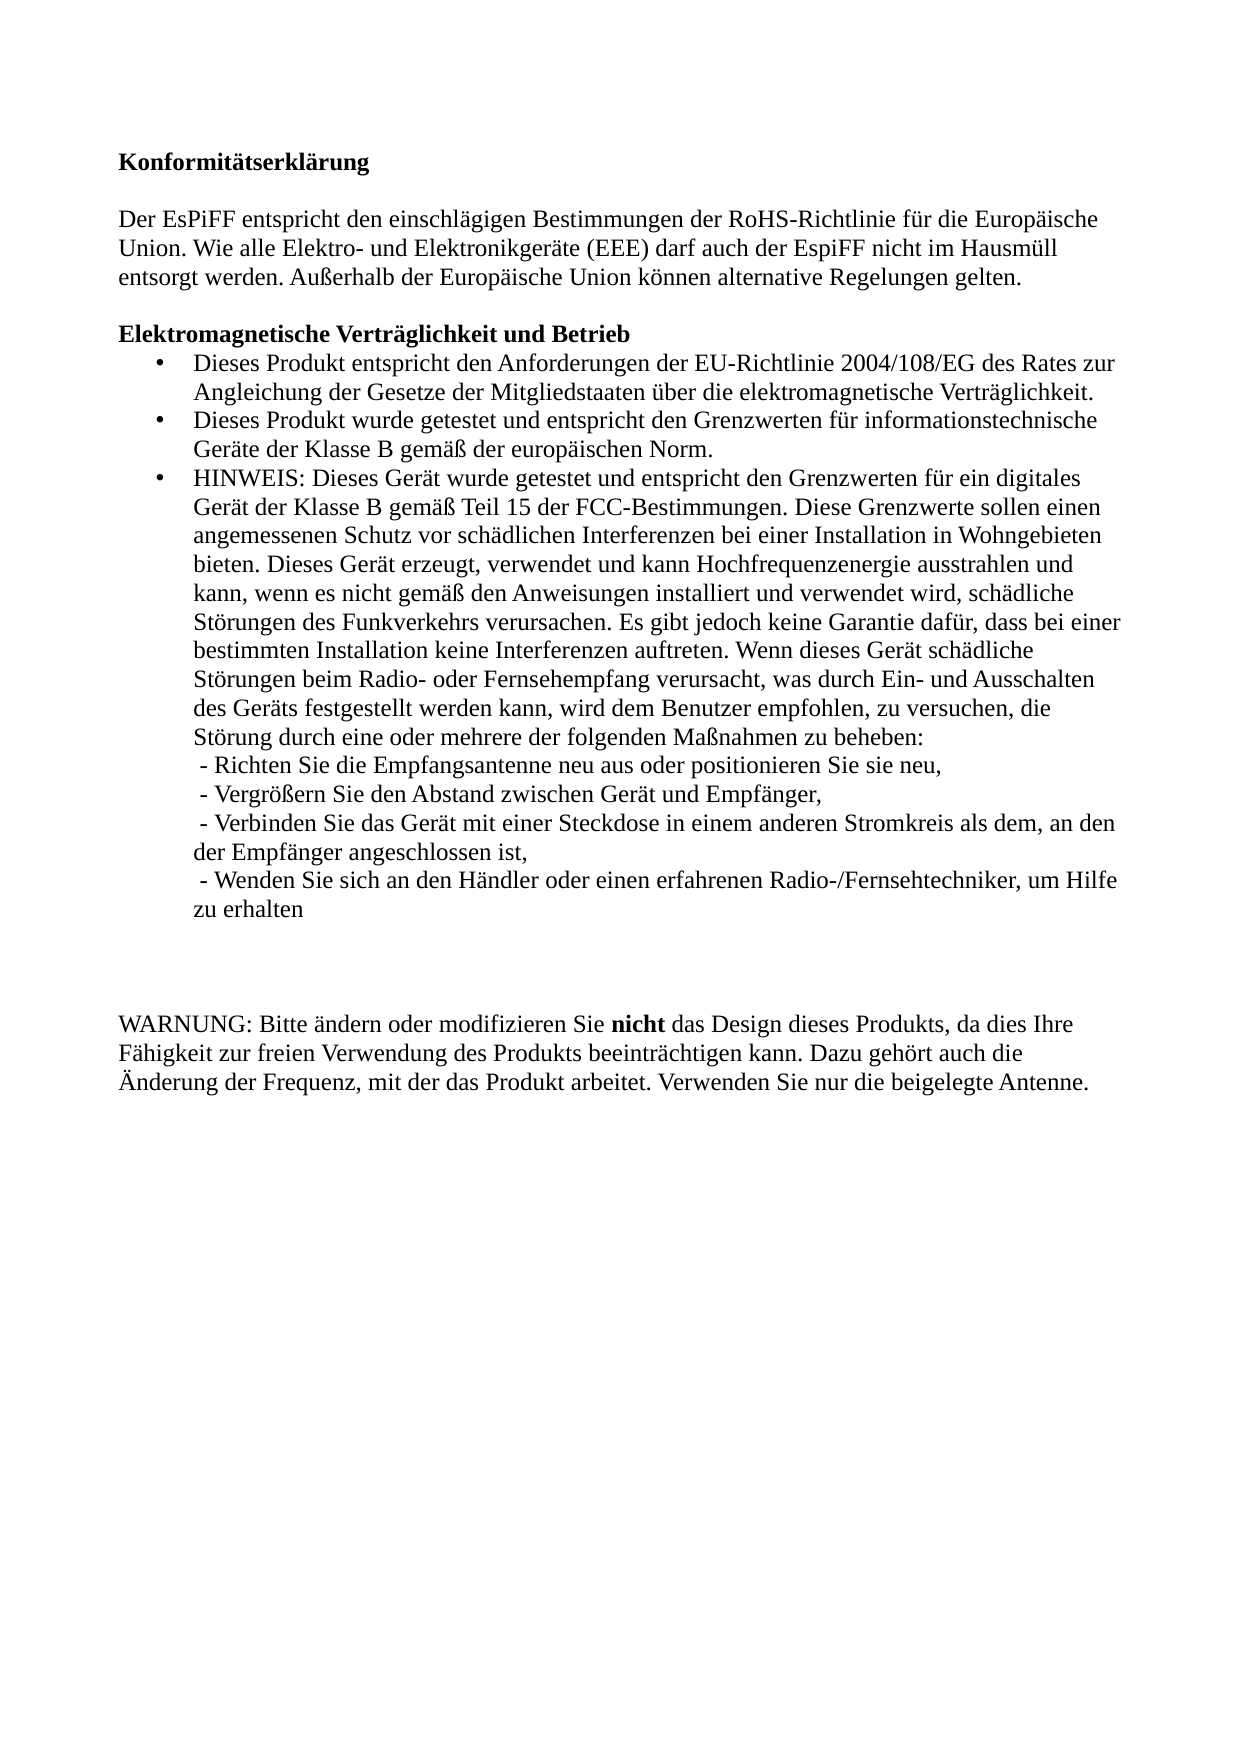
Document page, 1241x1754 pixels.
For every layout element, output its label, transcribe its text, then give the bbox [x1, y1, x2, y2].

list - Wenden Sie sich an den Händler oder einen erfahrenen Radio-/Fernsehtechniker, um Hilfe zu erhalten [156, 866, 1122, 923]
list Dieses Produkt entspricht den Anforderungen der EU-Richtlinie 2004/108/EG des Rates zur Angleichung der Gesetze der Mitgliedstaaten über die elektromagnetische Verträglichkeit. [156, 348, 1122, 406]
text Elektromagnetische Verträglichkeit und Betrieb [118, 319, 1122, 348]
text Konformitätserklärung [118, 147, 1122, 204]
list HINWEIS: Dieses Gerät wurde getestet und entspricht den Grenzwerten für ein digitales Gerät der Klasse B gemäß Teil 15 der FCC-Bestimmungen. Diese Grenzwerte sollen einen angemessenen Schutz vor schädlichen Interferenzen bei einer Installation in Wohngebieten bieten. Dieses Gerät erzeugt, verwendet und kann Hochfrequenzenergie ausstrahlen und kann, wenn es nicht gemäß den Anweisungen installiert und verwendet wird, schädliche Störungen des Funkverkehrs verursachen. Es gibt jedoch keine Garantie dafür, dass bei einer bestimmten Installation keine Interferenzen auftreten. Wenn dieses Gerät schädliche Störungen beim Radio- oder Fernsehempfang verursacht, was durch Ein- und Ausschalten des Geräts festgestellt werden kann, wird dem Benutzer empfohlen, zu versuchen, die Störung durch eine oder mehrere der folgenden Maßnahmen zu beheben: - Richten Sie die Empfangsantenne neu aus oder positionieren Sie sie neu, - Vergrößern Sie den Abstand zwischen Gerät und Empfänger, - Verbinden Sie das Gerät mit einer Steckdose in einem anderen Stromkreis als dem, an den der Empfänger angeschlossen ist, [156, 463, 1122, 866]
text Der EsPiFF entspricht den einschlägigen Bestimmungen der RoHS-Richtlinie für die Europäische Union. Wie alle Elektro- und Elektronikgeräte (EEE) darf auch der EspiFF nicht im Hausmüll entsorgt werden. Außerhalb der Europäische Union können alternative Regelungen gelten. [118, 204, 1122, 291]
list WARNUNG: Bitte ändern oder modifizieren Sie nicht das Design dieses Produkts, da dies Ihre Fähigkeit zur freien Verwendung des Produkts beeinträchtigen kann. Dazu gehört auch die Änderung der Frequenz, mit der das Produkt arbeitet. Verwenden Sie nur die beigelegte Antenne. [118, 952, 1122, 1096]
list Dieses Produkt wurde getestet und entspricht den Grenzwerten für informationstechnische Geräte der Klasse B gemäß der europäischen Norm. [156, 406, 1122, 463]
